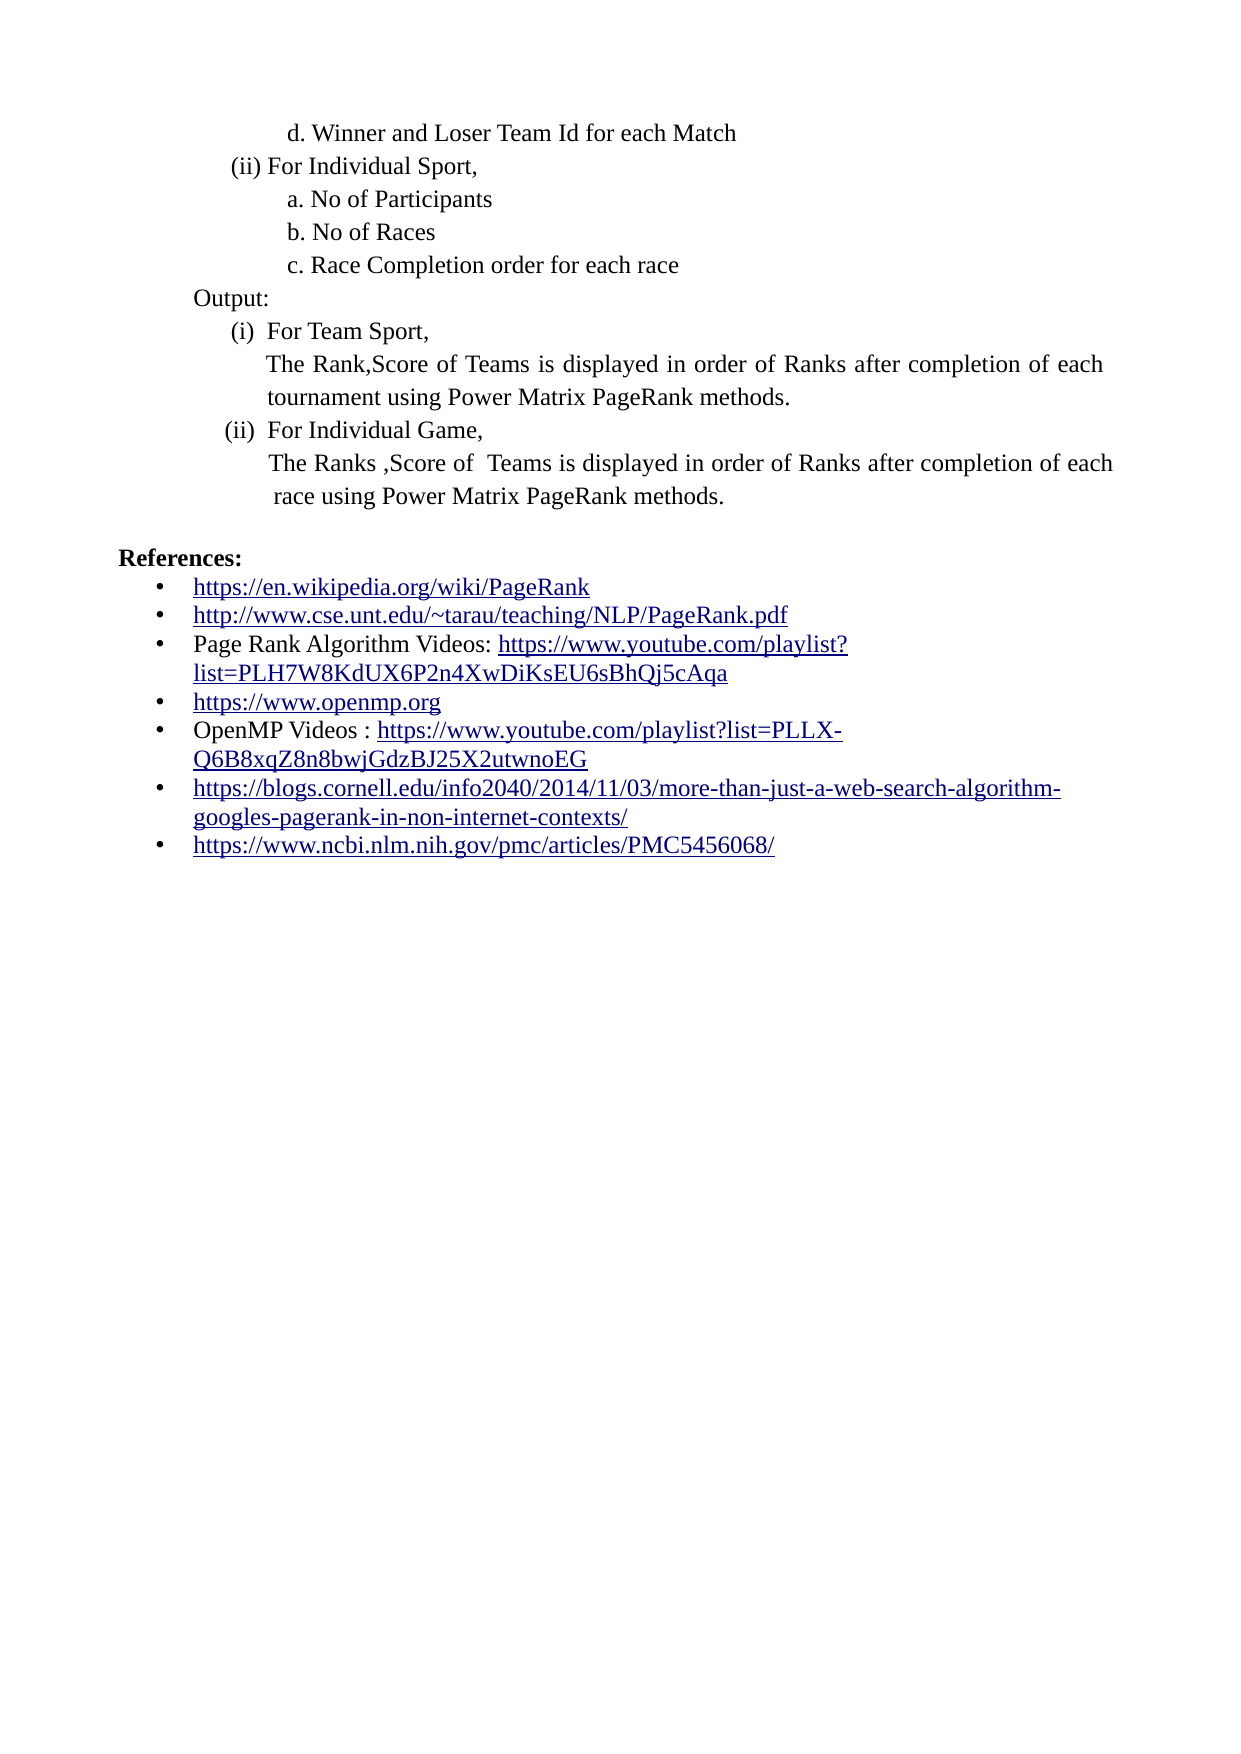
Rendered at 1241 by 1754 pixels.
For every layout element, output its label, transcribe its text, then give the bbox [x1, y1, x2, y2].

list b. No of Races [156, 217, 1122, 246]
list https://www.openmp.org [156, 687, 1122, 716]
list The Ranks ,Score of Teams is displayed in order of Ranks after completion of each race using Power Matrix PageRank methods. [156, 448, 1122, 510]
text References: [118, 543, 1122, 572]
list https://en.wikipedia.org/wiki/PageRank [156, 572, 1122, 601]
list Output: [156, 283, 1122, 312]
list https://blogs.cornell.edu/info2040/2014/11/03/more-than-just-a-web-search-algorithm-googles-pagerank-in-non-internet-contexts/ [156, 773, 1122, 831]
list a. No of Participants [156, 184, 1122, 213]
list https://www.ncbi.nlm.nih.gov/pmc/articles/PMC5456068/ [156, 831, 1122, 859]
list OpenMP Videos : https://www.youtube.com/playlist?list=PLLX-Q6B8xqZ8n8bwjGdzBJ25X2utwnoEG [156, 716, 1122, 773]
list c. Race Completion order for each race [156, 250, 1122, 279]
list (ii) For Individual Game, [156, 415, 1122, 444]
list http://www.cse.unt.edu/~tarau/teaching/NLP/PageRank.pdf [156, 601, 1122, 629]
list (i) For Team Sport, [193, 316, 1122, 345]
list Page Rank Algorithm Videos: https://www.youtube.com/playlist?list=PLH7W8KdUX6P2n4XwDiKsEU6sBhQj5cAqa [156, 629, 1122, 687]
list d. Winner and Loser Team Id for each Match [193, 118, 1122, 147]
list The Rank,Score of Teams is displayed in order of Ranks after completion of each tournament using Power Matrix PageRank methods. [156, 349, 1122, 411]
list (ii) For Individual Sport, [156, 151, 1122, 180]
